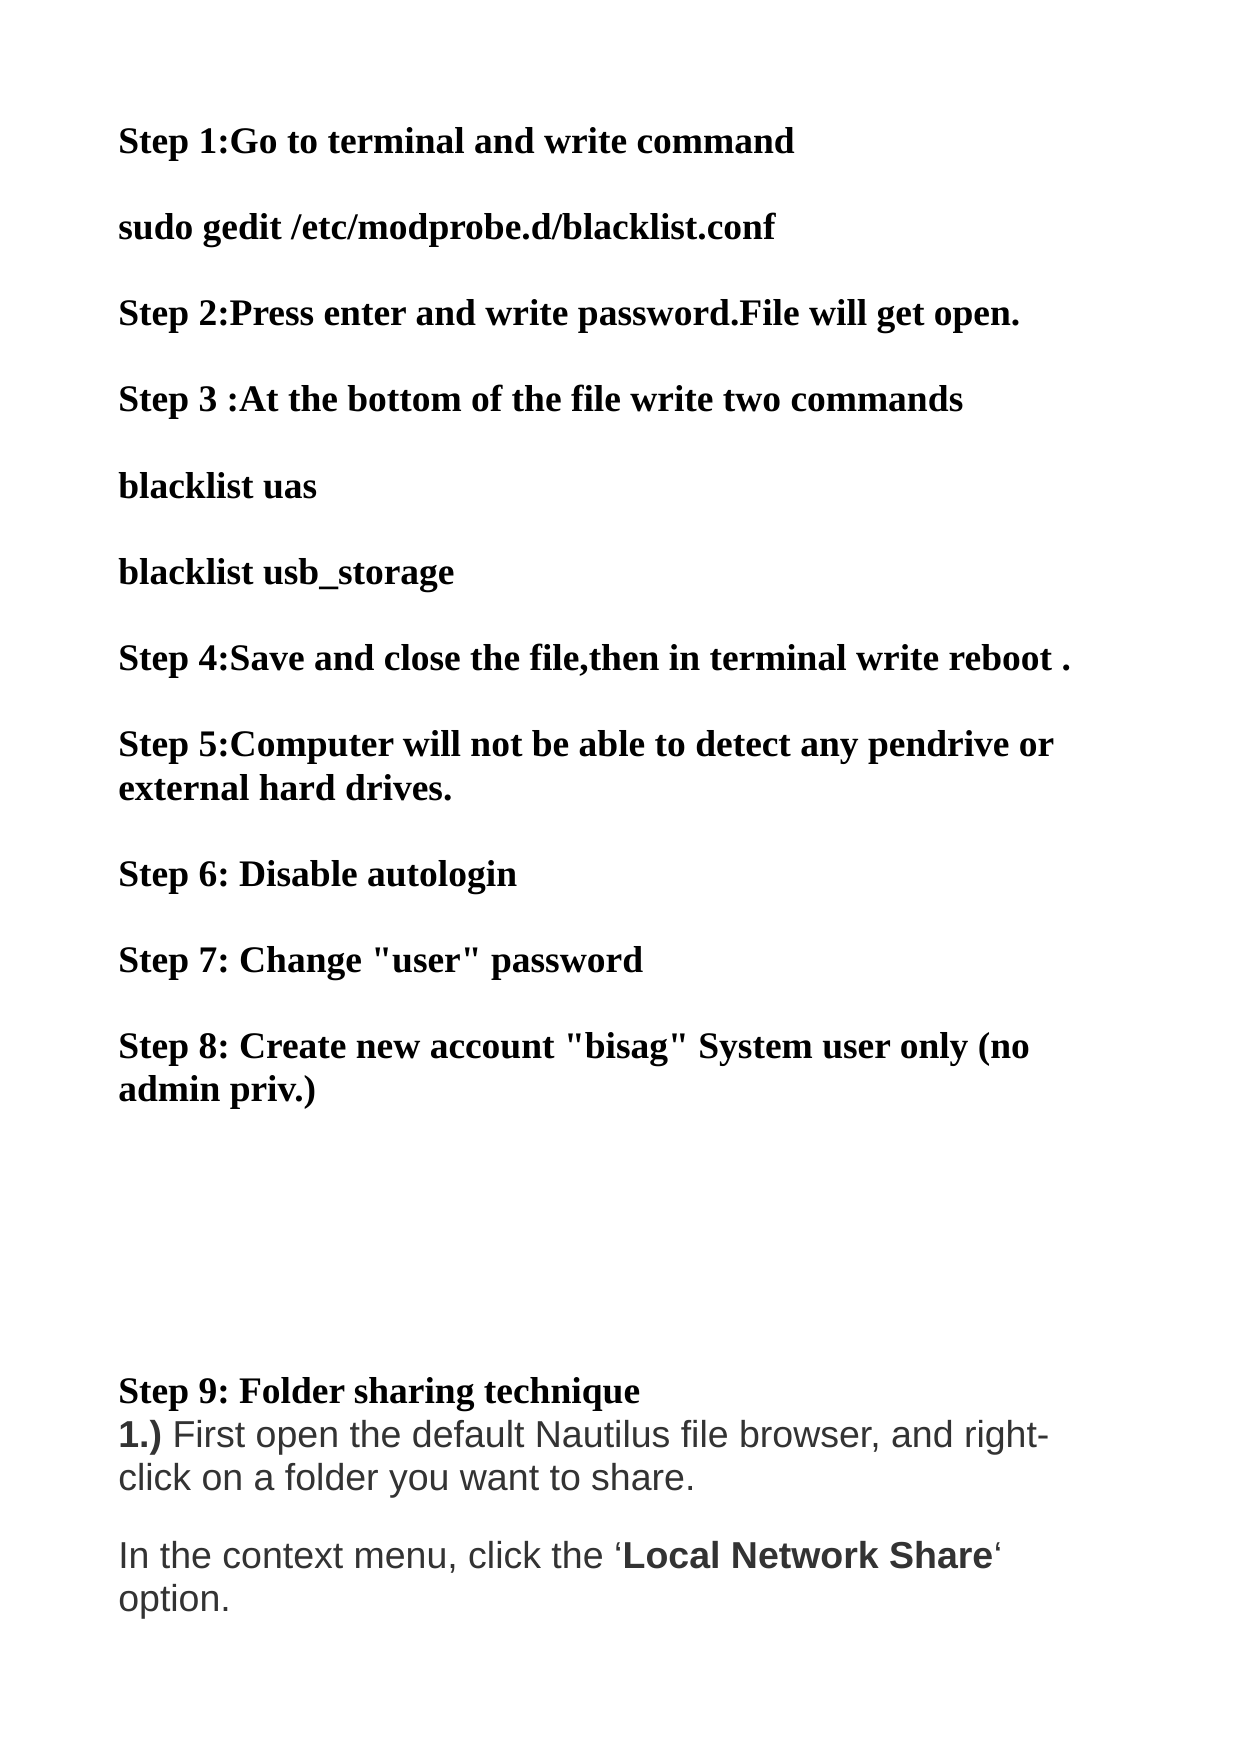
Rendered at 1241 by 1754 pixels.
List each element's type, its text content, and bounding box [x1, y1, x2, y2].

text Step 8: Create new account "bisag" System user only (no admin priv.) [118, 1024, 1122, 1110]
text Step 5:Computer will not be able to detect any pendrive or external hard drives. [118, 722, 1122, 808]
text Step 2:Press enter and write password.File will get open. [118, 291, 1122, 334]
text sudo gedit /etc/modprobe.d/blacklist.conf [118, 204, 1122, 247]
text Step 6: Disable autologin [118, 851, 1122, 894]
text blacklist uas [118, 463, 1122, 506]
text Step 4:Save and close the file,then in terminal write reboot . [118, 636, 1122, 679]
text blacklist usb_storage [118, 549, 1122, 592]
text In the context menu, click the ‘Local Network Share‘ option. [118, 1533, 1122, 1619]
text Step 3 :At the bottom of the file write two commands [118, 377, 1122, 420]
text Step 9: Folder sharing technique [118, 1369, 1122, 1412]
text Step 1:Go to terminal and write command [118, 118, 1122, 161]
text Step 7: Change "user" password [118, 937, 1122, 981]
text 1.) First open the default Nautilus file browser, and right-click on a folder you want to share. [118, 1412, 1122, 1498]
